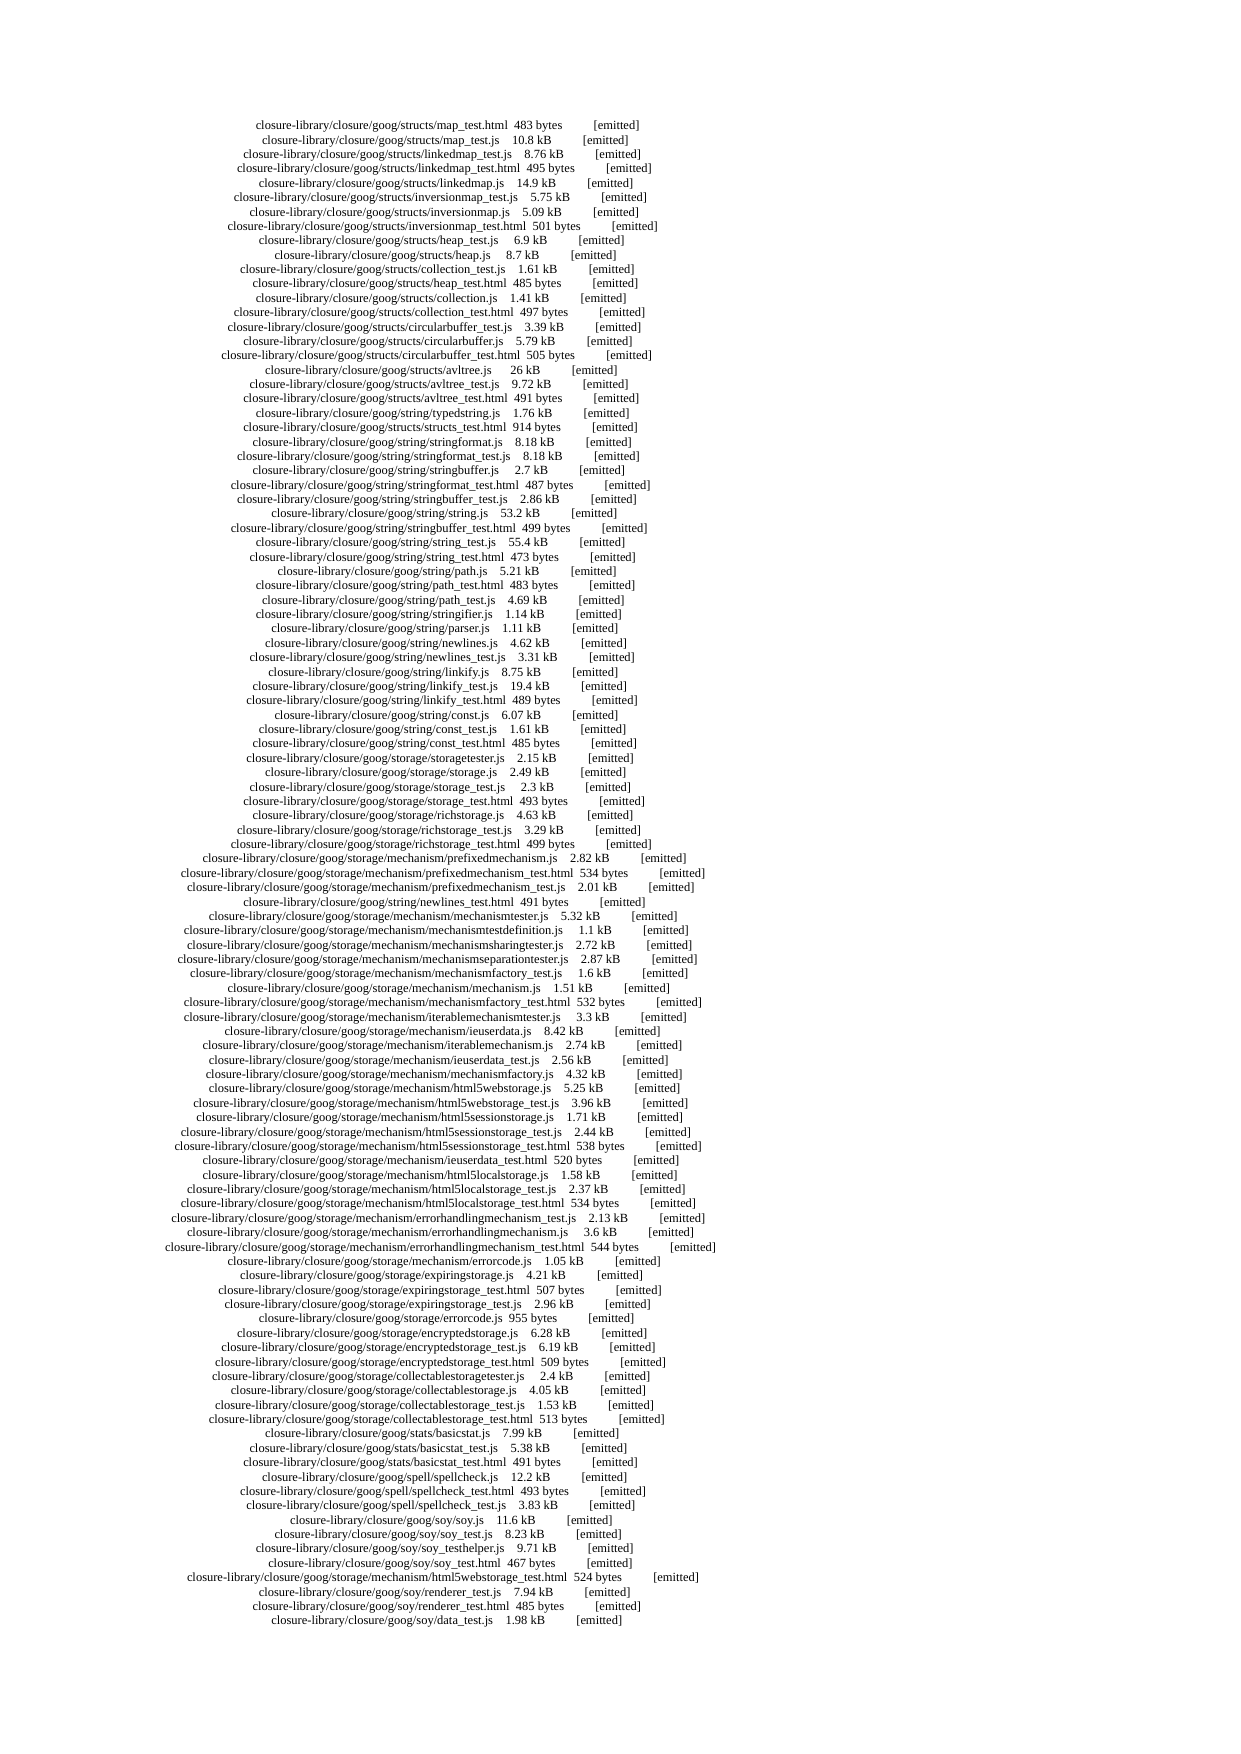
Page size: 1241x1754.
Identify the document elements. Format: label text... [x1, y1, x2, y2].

text closure-library/closure/goog/structs/circularbuffer.js 5.79 kB [emitted] [118, 334, 1122, 348]
text closure-library/closure/goog/string/newlines_test.js 3.31 kB [emitted] [118, 650, 1122, 664]
text closure-library/closure/goog/string/linkify.js 8.75 kB [emitted] [118, 664, 1122, 679]
text closure-library/closure/goog/storage/mechanism/ieuserdata_test.html 520 bytes [emitted] [118, 1153, 1122, 1167]
text closure-library/closure/goog/storage/collectablestorage_test.html 513 bytes [emitted] [118, 1412, 1122, 1426]
text closure-library/closure/goog/storage/mechanism/html5sessionstorage_test.js 2.44 kB [emitted] [118, 1124, 1122, 1139]
text closure-library/closure/goog/structs/avltree.js 26 kB [emitted] [118, 362, 1122, 377]
text closure-library/closure/goog/storage/mechanism/mechanismfactory_test.js 1.6 kB [emitted] [118, 966, 1122, 981]
text closure-library/closure/goog/string/stringformat_test.html 487 bytes [emitted] [118, 477, 1122, 492]
text closure-library/closure/goog/string/const_test.js 1.61 kB [emitted] [118, 722, 1122, 736]
text closure-library/closure/goog/structs/inversionmap_test.html 501 bytes [emitted] [118, 219, 1122, 233]
text closure-library/closure/goog/structs/circularbuffer_test.html 505 bytes [emitted] [118, 348, 1122, 362]
text closure-library/closure/goog/string/stringformat.js 8.18 kB [emitted] [118, 434, 1122, 449]
text closure-library/closure/goog/string/path_test.html 483 bytes [emitted] [118, 578, 1122, 592]
text closure-library/closure/goog/structs/avltree_test.html 491 bytes [emitted] [118, 391, 1122, 406]
text closure-library/closure/goog/storage/mechanism/html5webstorage_test.html 524 bytes [emitted] [118, 1570, 1122, 1584]
text closure-library/closure/goog/string/linkify_test.html 489 bytes [emitted] [118, 693, 1122, 707]
text closure-library/closure/goog/storage/mechanism/iterablemechanismtester.js 3.3 kB [emitted] [118, 1009, 1122, 1024]
text closure-library/closure/goog/spell/spellcheck_test.html 493 bytes [emitted] [118, 1484, 1122, 1498]
text closure-library/closure/goog/storage/mechanism/mechanismsharingtester.js 2.72 kB [emitted] [118, 937, 1122, 952]
text closure-library/closure/goog/string/path.js 5.21 kB [emitted] [118, 564, 1122, 578]
text closure-library/closure/goog/storage/mechanism/errorhandlingmechanism_test.html 544 bytes [emitted] [118, 1239, 1122, 1254]
text closure-library/closure/goog/storage/mechanism/html5sessionstorage_test.html 538 bytes [emitted] [118, 1139, 1122, 1153]
text closure-library/closure/goog/string/stringbuffer.js 2.7 kB [emitted] [118, 463, 1122, 477]
text closure-library/closure/goog/storage/collectablestorage.js 4.05 kB [emitted] [118, 1383, 1122, 1397]
text closure-library/closure/goog/storage/mechanism/html5webstorage.js 5.25 kB [emitted] [118, 1081, 1122, 1096]
text closure-library/closure/goog/storage/mechanism/errorcode.js 1.05 kB [emitted] [118, 1254, 1122, 1268]
text closure-library/closure/goog/structs/inversionmap_test.js 5.75 kB [emitted] [118, 190, 1122, 204]
text closure-library/closure/goog/storage/encryptedstorage_test.js 6.19 kB [emitted] [118, 1340, 1122, 1354]
text closure-library/closure/goog/storage/expiringstorage.js 4.21 kB [emitted] [118, 1268, 1122, 1282]
text closure-library/closure/goog/storage/storage_test.html 493 bytes [emitted] [118, 794, 1122, 808]
text closure-library/closure/goog/storage/mechanism/errorhandlingmechanism_test.js 2.13 kB [emitted] [118, 1211, 1122, 1225]
text closure-library/closure/goog/storage/mechanism/prefixedmechanism.js 2.82 kB [emitted] [118, 851, 1122, 866]
text closure-library/closure/goog/storage/mechanism/prefixedmechanism_test.js 2.01 kB [emitted] [118, 880, 1122, 894]
text closure-library/closure/goog/string/const.js 6.07 kB [emitted] [118, 707, 1122, 722]
text closure-library/closure/goog/structs/collection.js 1.41 kB [emitted] [118, 291, 1122, 305]
text closure-library/closure/goog/structs/heap_test.js 6.9 kB [emitted] [118, 233, 1122, 247]
text closure-library/closure/goog/structs/map_test.js 10.8 kB [emitted] [118, 132, 1122, 147]
text closure-library/closure/goog/stats/basicstat_test.html 491 bytes [emitted] [118, 1455, 1122, 1469]
text closure-library/closure/goog/storage/mechanism/mechanism.js 1.51 kB [emitted] [118, 981, 1122, 995]
text closure-library/closure/goog/storage/encryptedstorage_test.html 509 bytes [emitted] [118, 1354, 1122, 1369]
text closure-library/closure/goog/structs/heap_test.html 485 bytes [emitted] [118, 276, 1122, 291]
text closure-library/closure/goog/storage/richstorage.js 4.63 kB [emitted] [118, 808, 1122, 822]
text closure-library/closure/goog/storage/mechanism/html5localstorage.js 1.58 kB [emitted] [118, 1167, 1122, 1182]
text closure-library/closure/goog/string/string_test.js 55.4 kB [emitted] [118, 535, 1122, 549]
text closure-library/closure/goog/storage/mechanism/errorhandlingmechanism.js 3.6 kB [emitted] [118, 1225, 1122, 1239]
text closure-library/closure/goog/string/typedstring.js 1.76 kB [emitted] [118, 406, 1122, 420]
text closure-library/closure/goog/storage/storage_test.js 2.3 kB [emitted] [118, 779, 1122, 794]
text closure-library/closure/goog/structs/collection_test.html 497 bytes [emitted] [118, 305, 1122, 319]
text closure-library/closure/goog/structs/map_test.html 483 bytes [emitted] [118, 118, 1122, 132]
text closure-library/closure/goog/soy/soy_testhelper.js 9.71 kB [emitted] [118, 1541, 1122, 1556]
text closure-library/closure/goog/soy/renderer_test.html 485 bytes [emitted] [118, 1599, 1122, 1613]
text closure-library/closure/goog/storage/mechanism/mechanismtester.js 5.32 kB [emitted] [118, 909, 1122, 923]
text closure-library/closure/goog/storage/mechanism/mechanismtestdefinition.js 1.1 kB [emitted] [118, 923, 1122, 937]
text closure-library/closure/goog/structs/circularbuffer_test.js 3.39 kB [emitted] [118, 319, 1122, 334]
text closure-library/closure/goog/structs/collection_test.js 1.61 kB [emitted] [118, 262, 1122, 276]
text closure-library/closure/goog/storage/richstorage_test.html 499 bytes [emitted] [118, 837, 1122, 851]
text closure-library/closure/goog/storage/storagetester.js 2.15 kB [emitted] [118, 751, 1122, 765]
text closure-library/closure/goog/structs/linkedmap.js 14.9 kB [emitted] [118, 176, 1122, 190]
text closure-library/closure/goog/storage/mechanism/html5localstorage_test.html 534 bytes [emitted] [118, 1196, 1122, 1211]
text closure-library/closure/goog/storage/mechanism/html5sessionstorage.js 1.71 kB [emitted] [118, 1110, 1122, 1124]
text closure-library/closure/goog/storage/errorcode.js 955 bytes [emitted] [118, 1311, 1122, 1326]
text closure-library/closure/goog/structs/heap.js 8.7 kB [emitted] [118, 247, 1122, 262]
text closure-library/closure/goog/storage/expiringstorage_test.html 507 bytes [emitted] [118, 1282, 1122, 1297]
text closure-library/closure/goog/string/stringbuffer_test.html 499 bytes [emitted] [118, 521, 1122, 535]
text closure-library/closure/goog/soy/soy_test.html 467 bytes [emitted] [118, 1556, 1122, 1570]
text closure-library/closure/goog/soy/data_test.js 1.98 kB [emitted] [118, 1613, 1122, 1627]
text closure-library/closure/goog/storage/collectablestorage_test.js 1.53 kB [emitted] [118, 1397, 1122, 1412]
text closure-library/closure/goog/storage/mechanism/mechanismfactory_test.html 532 bytes [emitted] [118, 995, 1122, 1009]
text closure-library/closure/goog/storage/richstorage_test.js 3.29 kB [emitted] [118, 822, 1122, 837]
text closure-library/closure/goog/string/stringformat_test.js 8.18 kB [emitted] [118, 449, 1122, 463]
text closure-library/closure/goog/storage/mechanism/html5localstorage_test.js 2.37 kB [emitted] [118, 1182, 1122, 1196]
text closure-library/closure/goog/storage/storage.js 2.49 kB [emitted] [118, 765, 1122, 779]
text closure-library/closure/goog/storage/mechanism/mechanismseparationtester.js 2.87 kB [emitted] [118, 952, 1122, 966]
text closure-library/closure/goog/stats/basicstat_test.js 5.38 kB [emitted] [118, 1441, 1122, 1455]
text closure-library/closure/goog/string/stringbuffer_test.js 2.86 kB [emitted] [118, 492, 1122, 506]
text closure-library/closure/goog/string/stringifier.js 1.14 kB [emitted] [118, 607, 1122, 621]
text closure-library/closure/goog/storage/mechanism/prefixedmechanism_test.html 534 bytes [emitted] [118, 866, 1122, 880]
text closure-library/closure/goog/structs/structs_test.html 914 bytes [emitted] [118, 420, 1122, 434]
text closure-library/closure/goog/storage/mechanism/mechanismfactory.js 4.32 kB [emitted] [118, 1067, 1122, 1081]
text closure-library/closure/goog/storage/mechanism/iterablemechanism.js 2.74 kB [emitted] [118, 1038, 1122, 1052]
text closure-library/closure/goog/storage/mechanism/ieuserdata.js 8.42 kB [emitted] [118, 1024, 1122, 1038]
text closure-library/closure/goog/string/parser.js 1.11 kB [emitted] [118, 621, 1122, 636]
text closure-library/closure/goog/storage/encryptedstorage.js 6.28 kB [emitted] [118, 1326, 1122, 1340]
text closure-library/closure/goog/storage/mechanism/html5webstorage_test.js 3.96 kB [emitted] [118, 1096, 1122, 1110]
text closure-library/closure/goog/soy/soy.js 11.6 kB [emitted] [118, 1512, 1122, 1527]
text closure-library/closure/goog/string/string_test.html 473 bytes [emitted] [118, 549, 1122, 564]
text closure-library/closure/goog/soy/renderer_test.js 7.94 kB [emitted] [118, 1584, 1122, 1599]
text closure-library/closure/goog/string/string.js 53.2 kB [emitted] [118, 506, 1122, 521]
text closure-library/closure/goog/structs/linkedmap_test.html 495 bytes [emitted] [118, 161, 1122, 176]
text closure-library/closure/goog/storage/expiringstorage_test.js 2.96 kB [emitted] [118, 1297, 1122, 1311]
text closure-library/closure/goog/string/path_test.js 4.69 kB [emitted] [118, 592, 1122, 607]
text closure-library/closure/goog/structs/linkedmap_test.js 8.76 kB [emitted] [118, 147, 1122, 161]
text closure-library/closure/goog/spell/spellcheck_test.js 3.83 kB [emitted] [118, 1498, 1122, 1512]
text closure-library/closure/goog/storage/mechanism/ieuserdata_test.js 2.56 kB [emitted] [118, 1052, 1122, 1067]
text closure-library/closure/goog/stats/basicstat.js 7.99 kB [emitted] [118, 1426, 1122, 1441]
text closure-library/closure/goog/string/newlines.js 4.62 kB [emitted] [118, 636, 1122, 650]
text closure-library/closure/goog/structs/inversionmap.js 5.09 kB [emitted] [118, 204, 1122, 219]
text closure-library/closure/goog/storage/collectablestoragetester.js 2.4 kB [emitted] [118, 1369, 1122, 1383]
text closure-library/closure/goog/string/const_test.html 485 bytes [emitted] [118, 736, 1122, 751]
text closure-library/closure/goog/spell/spellcheck.js 12.2 kB [emitted] [118, 1469, 1122, 1484]
text closure-library/closure/goog/string/linkify_test.js 19.4 kB [emitted] [118, 679, 1122, 693]
text closure-library/closure/goog/soy/soy_test.js 8.23 kB [emitted] [118, 1527, 1122, 1541]
text closure-library/closure/goog/string/newlines_test.html 491 bytes [emitted] [118, 894, 1122, 909]
text closure-library/closure/goog/structs/avltree_test.js 9.72 kB [emitted] [118, 377, 1122, 391]
